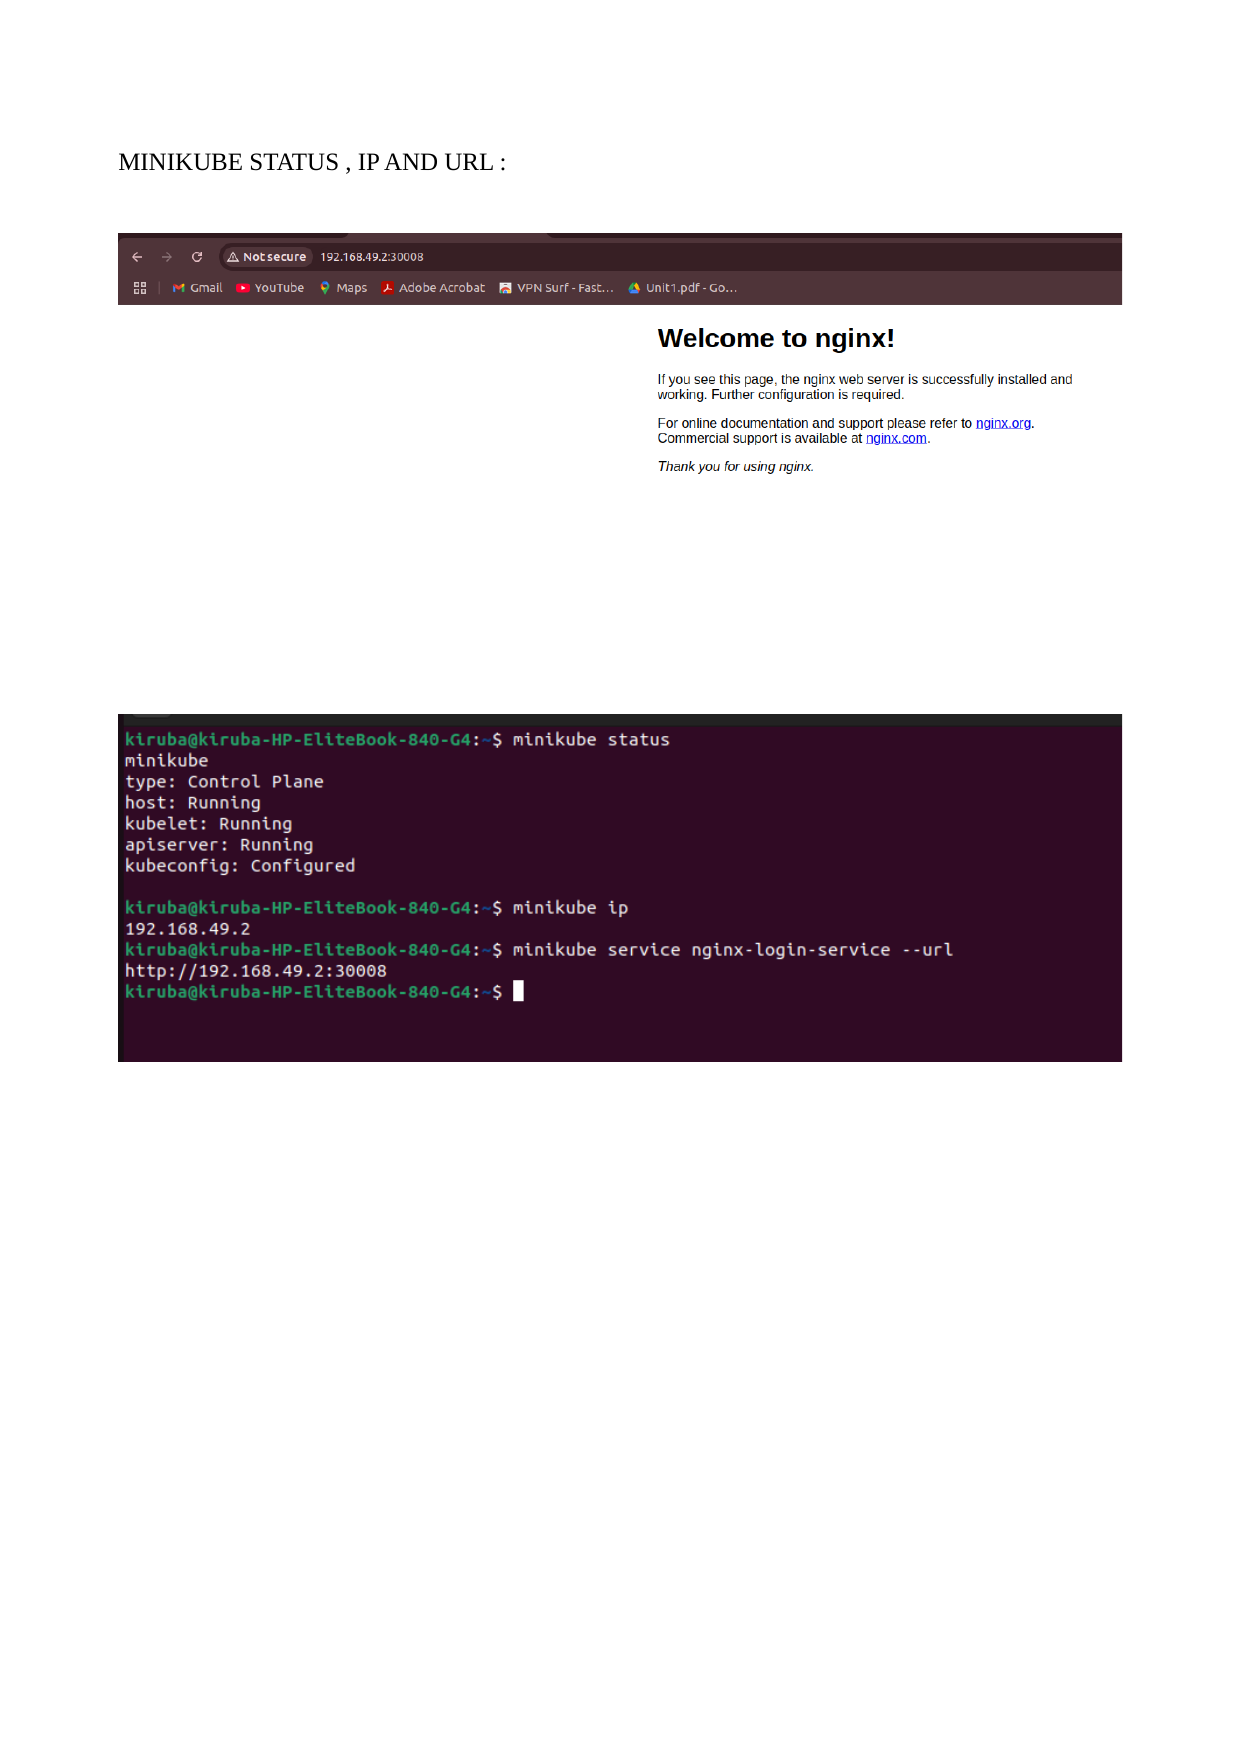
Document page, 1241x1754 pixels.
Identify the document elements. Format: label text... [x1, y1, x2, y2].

text MINIKUBE STATUS , IP AND URL : [118, 147, 1122, 176]
picture [118, 714, 1123, 1062]
picture [118, 233, 1123, 629]
